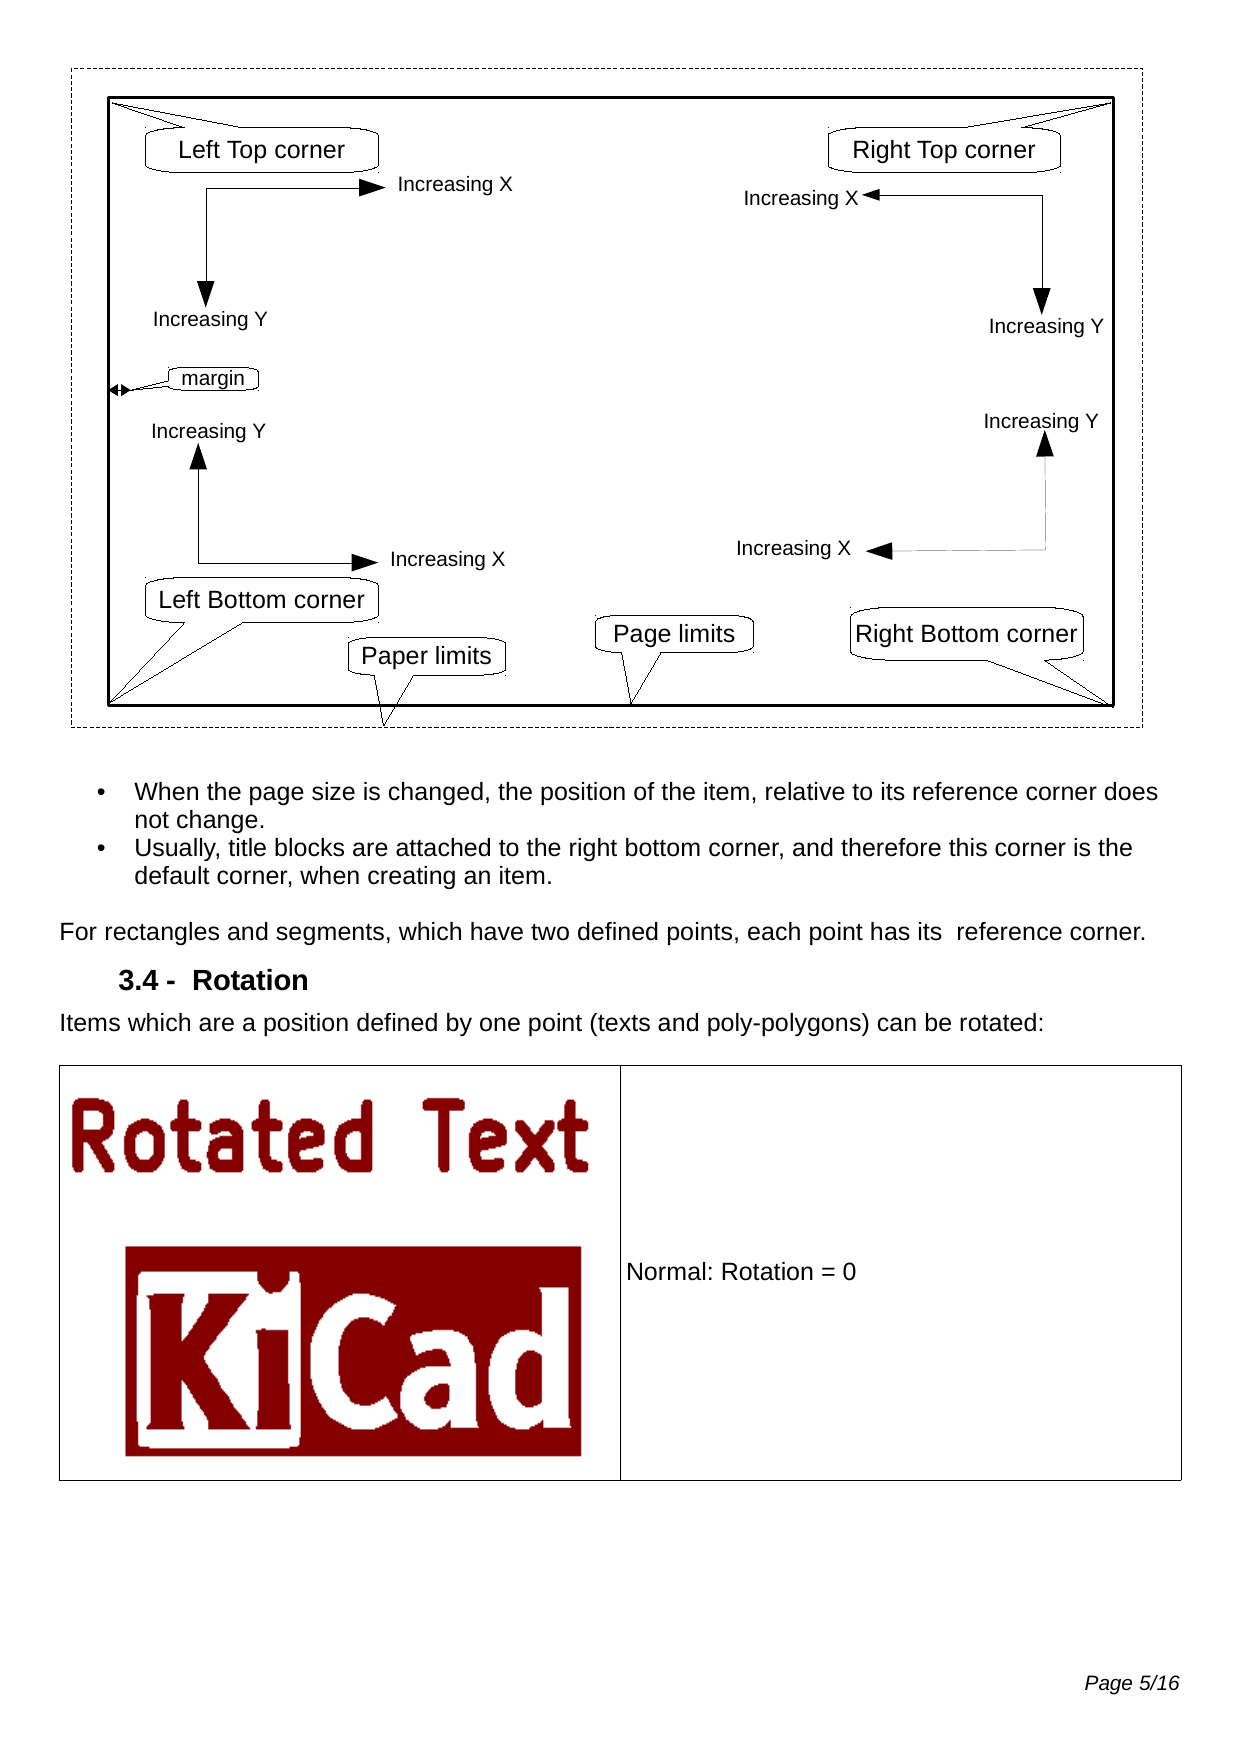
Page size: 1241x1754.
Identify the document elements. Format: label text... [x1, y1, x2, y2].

text Items which are a position defined by one point (texts and poly-polygons) can be rotated: [59, 1008, 1181, 1037]
text For rectangles and segments, which have two defined points, each point has its reference corner. [59, 918, 1181, 946]
table_header Normal: Rotation = 0 [621, 1066, 1181, 1479]
table_header [60, 1066, 620, 1479]
list When the page size is changed, the position of the item, relative to its reference corner does not change. [97, 778, 1181, 834]
list Usually, title blocks are attached to the right bottom corner, and therefore this corner is the default corner, when creating an item. [97, 834, 1181, 890]
subtitle Rotation [118, 964, 1181, 996]
